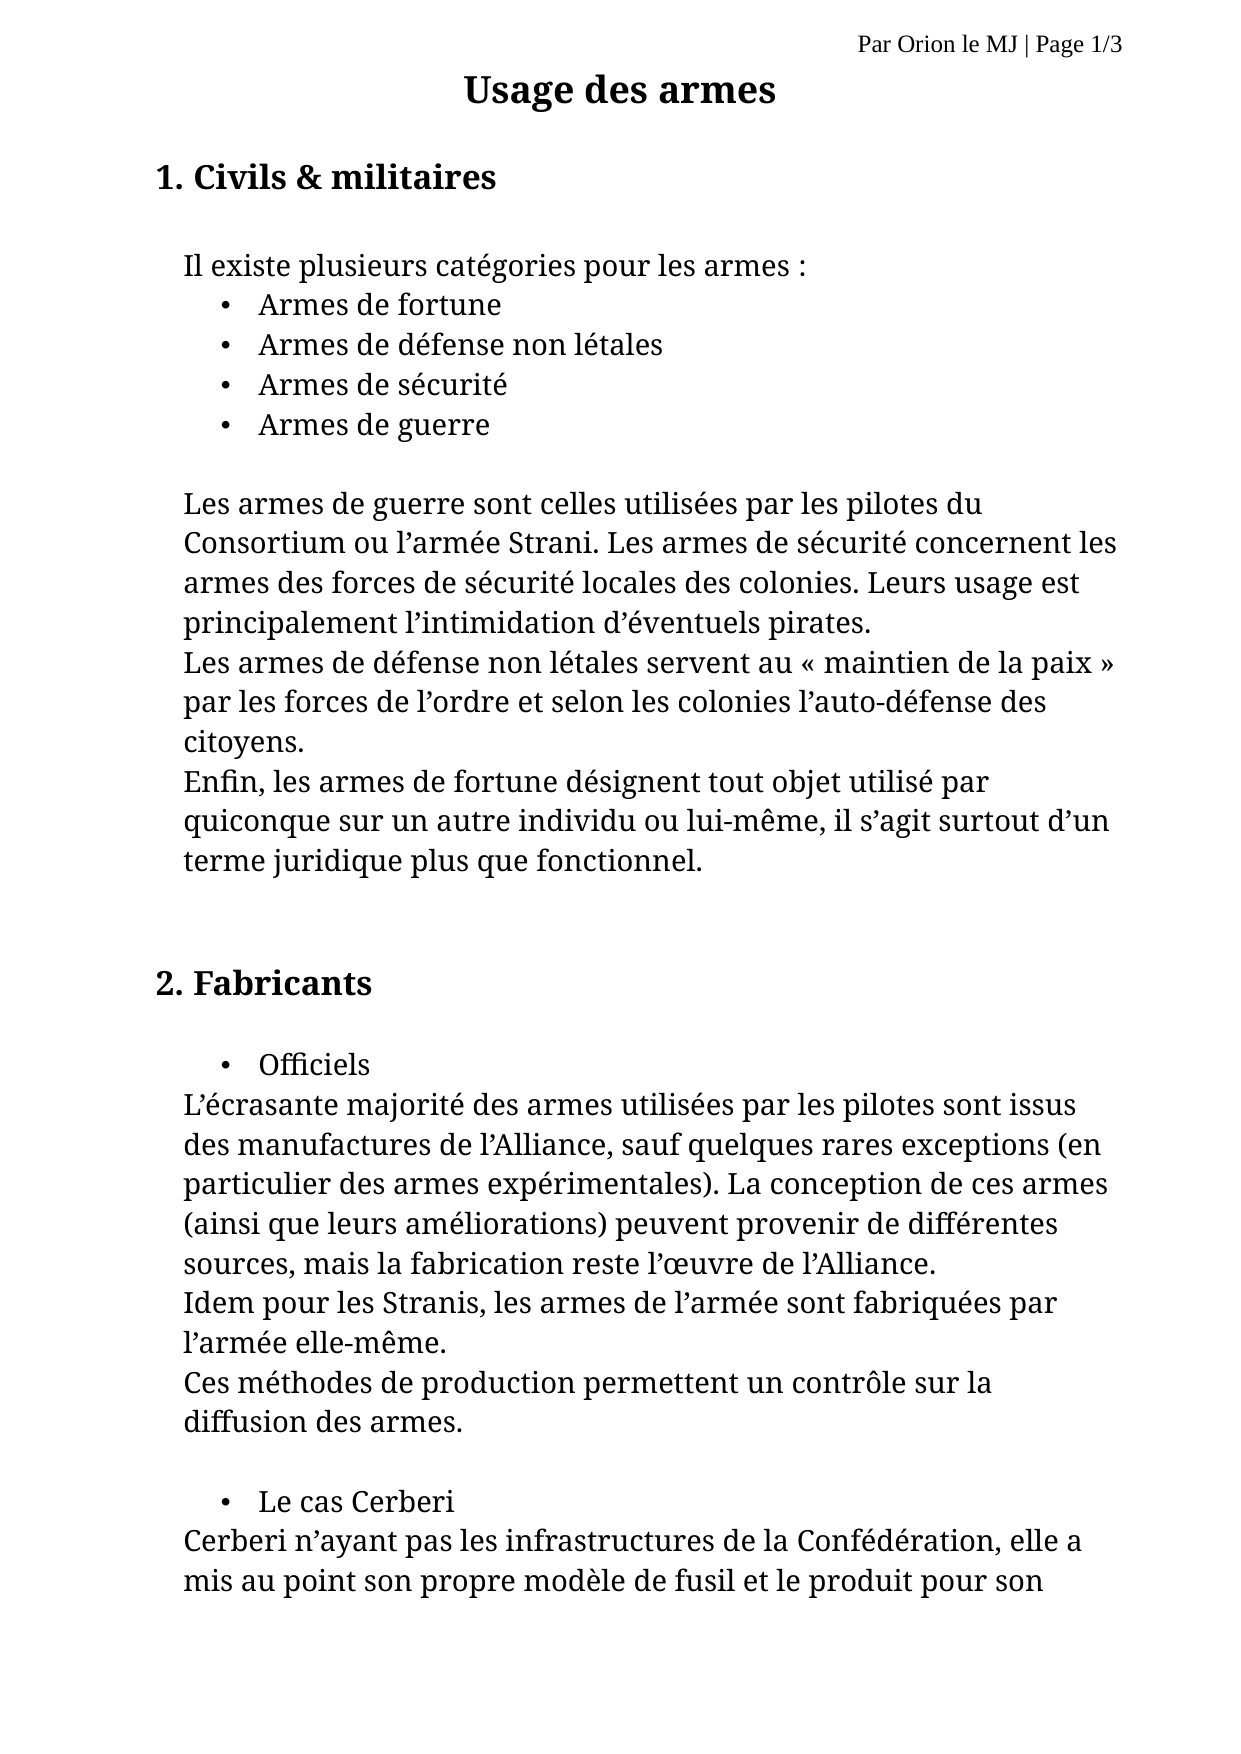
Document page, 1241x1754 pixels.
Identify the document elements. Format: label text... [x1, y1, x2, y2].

text Idem pour les Stranis, les armes de l’armée sont fabriquées par l’armée elle-même. [183, 1283, 1122, 1362]
list Civils & militaires [156, 154, 1122, 199]
text Cerberi n’ayant pas les infrastructures de la Confédération, elle a mis au point son propre modèle de fusil et le produit pour son [183, 1521, 1122, 1600]
text L’écrasante majorité des armes utilisées par les pilotes sont issus des manufactures de l’Alliance, sauf quelques rares exceptions (en particulier des armes expérimentales). La conception de ces armes (ainsi que leurs améliorations) peuvent provenir de différentes sources, mais la fabrication reste l’œuvre de l’Alliance. [183, 1084, 1122, 1283]
text Il existe plusieurs catégories pour les armes : [183, 245, 1122, 285]
list Fabricants [156, 959, 1122, 1005]
text Ces méthodes de production permettent un contrôle sur la diffusion des armes. [183, 1362, 1122, 1441]
text Usage des armes [118, 63, 1122, 114]
list Armes de guerre [221, 404, 1122, 443]
list Armes de sécurité [221, 364, 1122, 404]
list Le cas Cerberi [221, 1481, 1122, 1521]
list Armes de défense non létales [221, 324, 1122, 364]
text Les armes de défense non létales servent au « maintien de la paix » par les forces de l’ordre et selon les colonies l’auto-défense des citoyens. [183, 642, 1122, 761]
list Officiels [221, 1044, 1122, 1084]
text Les armes de guerre sont celles utilisées par les pilotes du Consortium ou l’armée Strani. Les armes de sécurité concernent les armes des forces de sécurité locales des colonies. Leurs usage est principalement l’intimidation d’éventuels pirates. [183, 483, 1122, 642]
text Enfin, les armes de fortune désignent tout objet utilisé par quiconque sur un autre individu ou lui-même, il s’agit surtout d’un terme juridique plus que fonctionnel. [183, 761, 1122, 880]
list Armes de fortune [221, 285, 1122, 324]
